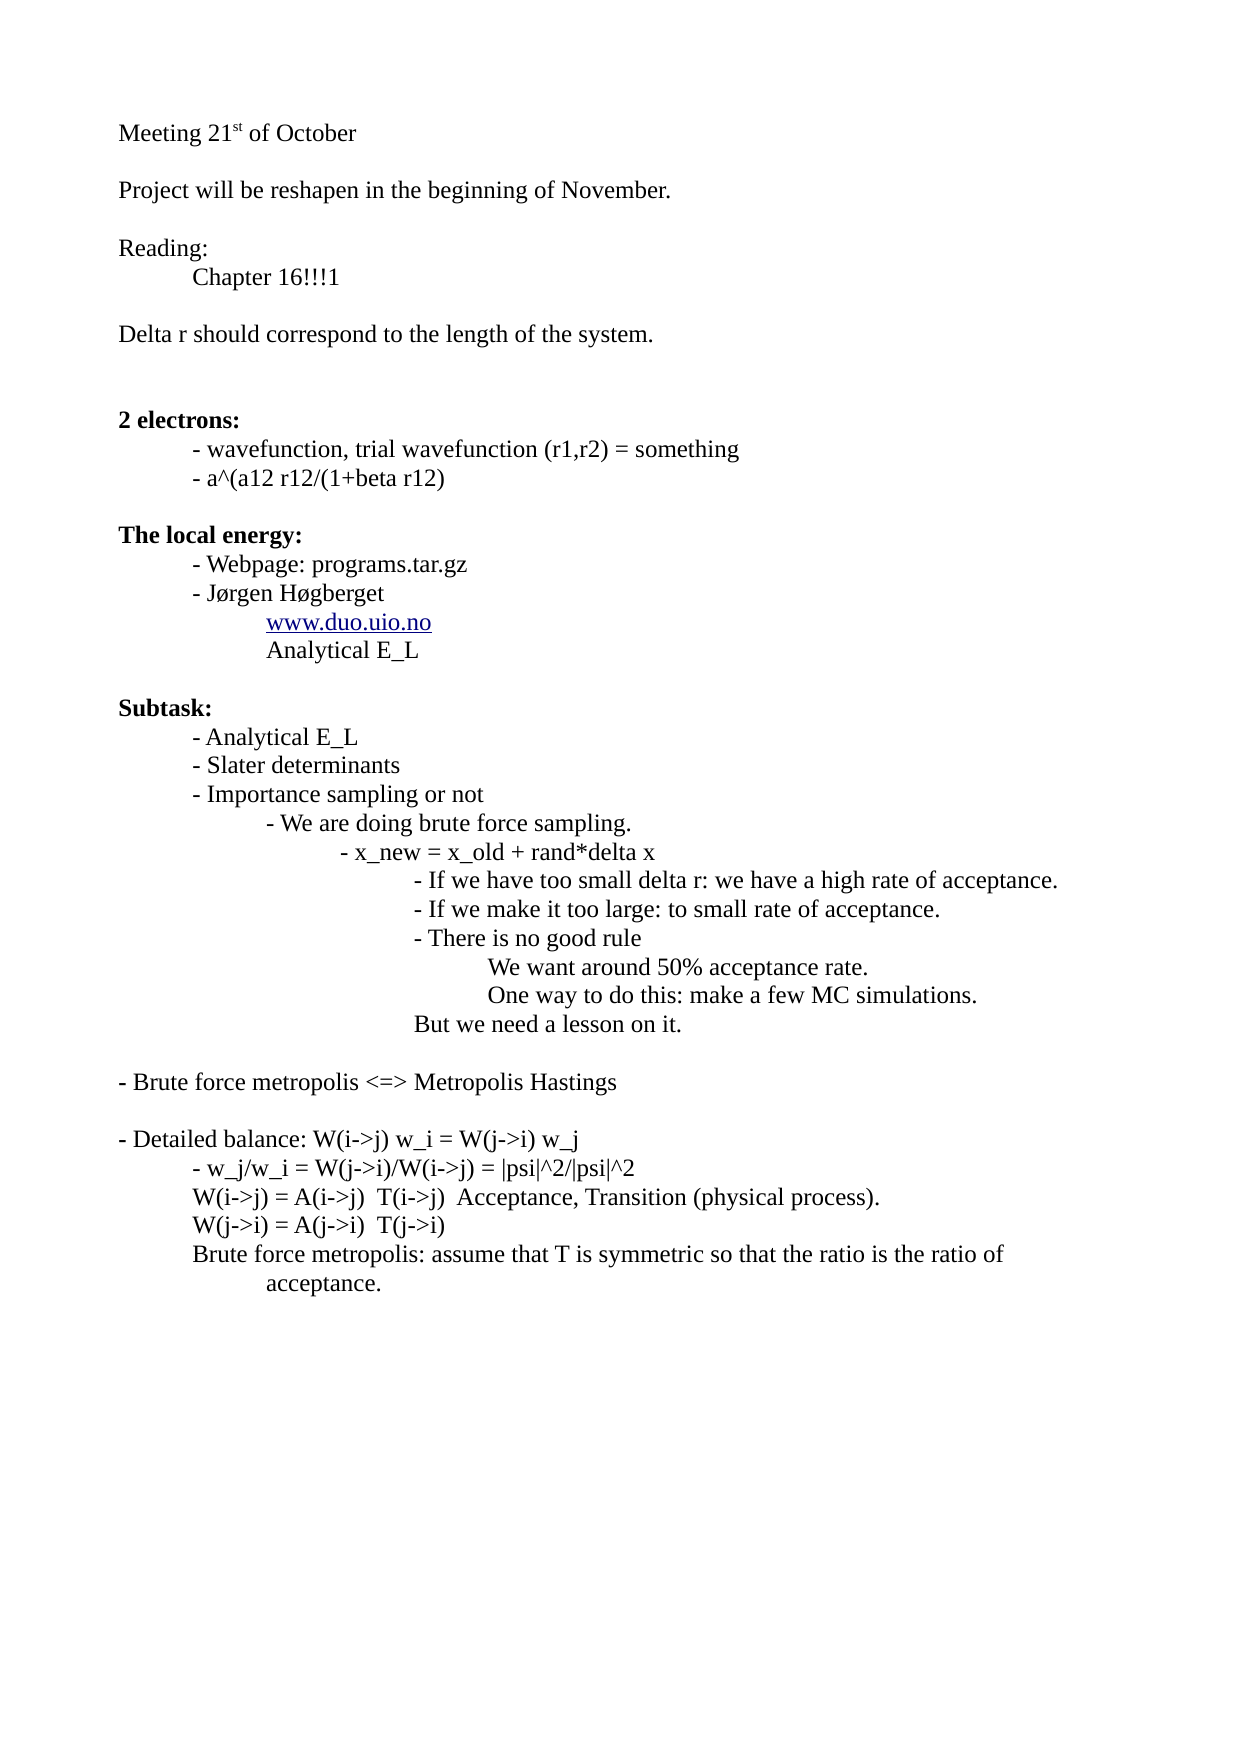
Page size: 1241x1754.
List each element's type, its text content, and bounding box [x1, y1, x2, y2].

text - w_j/w_i = W(j->i)/W(i->j) = |psi|^2/|psi|^2 [118, 1153, 1122, 1182]
text Meeting 21st of October [118, 118, 1122, 147]
text Subtask: [118, 693, 1122, 722]
text Chapter 16!!!1 [118, 262, 1122, 291]
text Analytical E_L [118, 636, 1122, 664]
text - If we make it too large: to small rate of acceptance. [118, 894, 1122, 923]
text We want around 50% acceptance rate. One way to do this: make a few MC simulations. [118, 952, 1122, 1009]
text - a^(a12 r12/(1+beta r12) [118, 463, 1122, 492]
text The local energy: [118, 521, 1122, 549]
text But we need a lesson on it. [118, 1009, 1122, 1038]
text - Importance sampling or not [118, 779, 1122, 808]
text Delta r should correspond to the length of the system. [118, 319, 1122, 348]
text - x_new = x_old + rand*delta x [118, 837, 1122, 866]
text - Brute force metropolis <=> Metropolis Hastings [118, 1067, 1122, 1096]
text Project will be reshapen in the beginning of November. [118, 176, 1122, 204]
text - There is no good rule [118, 923, 1122, 952]
text Reading: [118, 233, 1122, 262]
text - Detailed balance: W(i->j) w_i = W(j->i) w_j [118, 1124, 1122, 1153]
text - If we have too small delta r: we have a high rate of acceptance. [118, 866, 1122, 894]
text - Jørgen Høgberget [118, 578, 1122, 607]
text W(i->j) = A(i->j) T(i->j) Acceptance, Transition (physical process). W(j->i) = A(j->i) T(j->i) Brute force metropolis: assume that T is symmetric so that the ratio is the ratio of acceptance. [118, 1182, 1122, 1354]
text - wavefunction, trial wavefunction (r1,r2) = something [118, 434, 1122, 463]
text - Webpage: programs.tar.gz [118, 549, 1122, 578]
text - We are doing brute force sampling. [118, 808, 1122, 837]
text 2 electrons: [118, 406, 1122, 434]
text - Slater determinants [118, 751, 1122, 779]
text - Analytical E_L [118, 722, 1122, 751]
text www.duo.uio.no [118, 607, 1122, 636]
